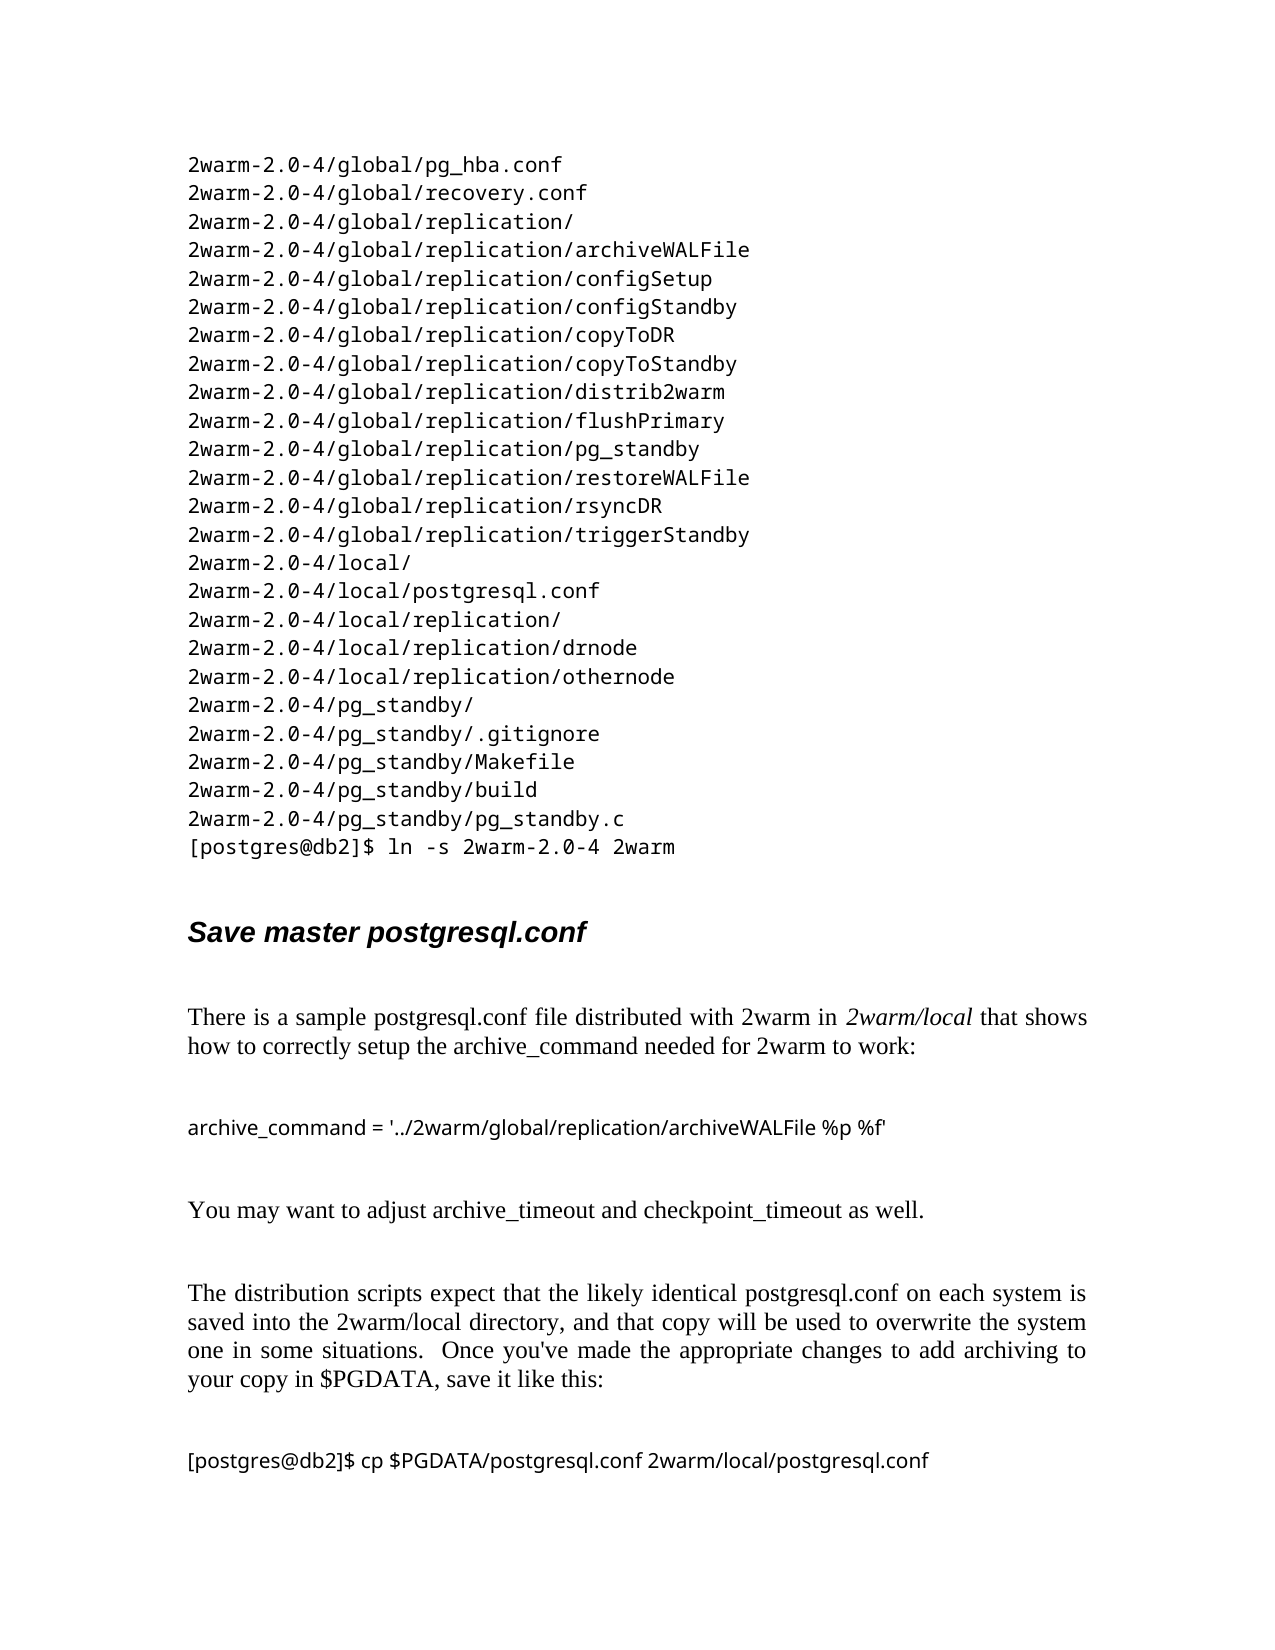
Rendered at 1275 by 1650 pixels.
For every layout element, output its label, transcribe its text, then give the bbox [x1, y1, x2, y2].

text 2warm-2.0-4/global/replication/rsyncDR [187, 491, 1087, 520]
text 2warm-2.0-4/global/replication/configSetup [187, 264, 1087, 292]
text 2warm-2.0-4/global/replication/configStandby [187, 292, 1087, 321]
text The distribution scripts expect that the likely identical postgresql.conf on each system is saved into the 2warm/local directory, and that copy will be used to overwrite the system one in some situations. Once you've made the appropriate changes to add archiving to your copy in $PGDATA, save it like this: [187, 1278, 1087, 1393]
text 2warm-2.0-4/pg_standby/Makefile [187, 747, 1087, 776]
text 2warm-2.0-4/global/replication/distrib2warm [187, 377, 1087, 406]
text 2warm-2.0-4/global/replication/triggerStandby [187, 520, 1087, 548]
subtitle Save master postgresql.conf [187, 915, 1087, 948]
text 2warm-2.0-4/global/recovery.conf [187, 178, 1087, 207]
text archive_command = '../2warm/global/replication/archiveWALFile %p %f' [187, 1113, 1087, 1142]
text 2warm-2.0-4/global/replication/restoreWALFile [187, 463, 1087, 491]
text 2warm-2.0-4/global/replication/pg_standby [187, 434, 1087, 463]
text 2warm-2.0-4/local/ [187, 548, 1087, 577]
text 2warm-2.0-4/pg_standby/pg_standby.c [187, 804, 1087, 832]
text 2warm-2.0-4/local/replication/ [187, 605, 1087, 633]
text 2warm-2.0-4/global/replication/ [187, 207, 1087, 235]
text [postgres@db2]$ ln -s 2warm-2.0-4 2warm [187, 832, 1087, 861]
text 2warm-2.0-4/global/replication/copyToDR [187, 321, 1087, 349]
text 2warm-2.0-4/local/replication/drnode [187, 633, 1087, 662]
text 2warm-2.0-4/pg_standby/build [187, 776, 1087, 804]
text 2warm-2.0-4/global/replication/archiveWALFile [187, 235, 1087, 264]
text 2warm-2.0-4/global/pg_hba.conf [187, 150, 1087, 178]
text 2warm-2.0-4/global/replication/flushPrimary [187, 406, 1087, 434]
text 2warm-2.0-4/local/postgresql.conf [187, 577, 1087, 605]
text You may want to adjust archive_timeout and checkpoint_timeout as well. [187, 1195, 1087, 1224]
text 2warm-2.0-4/pg_standby/.gitignore [187, 719, 1087, 747]
text [postgres@db2]$ cp $PGDATA/postgresql.conf 2warm/local/postgresql.conf [187, 1447, 1087, 1475]
text 2warm-2.0-4/global/replication/copyToStandby [187, 349, 1087, 377]
text There is a sample postgresql.conf file distributed with 2warm in 2warm/local that shows how to correctly setup the archive_command needed for 2warm to work: [187, 1002, 1087, 1059]
text 2warm-2.0-4/pg_standby/ [187, 690, 1087, 719]
text 2warm-2.0-4/local/replication/othernode [187, 662, 1087, 690]
